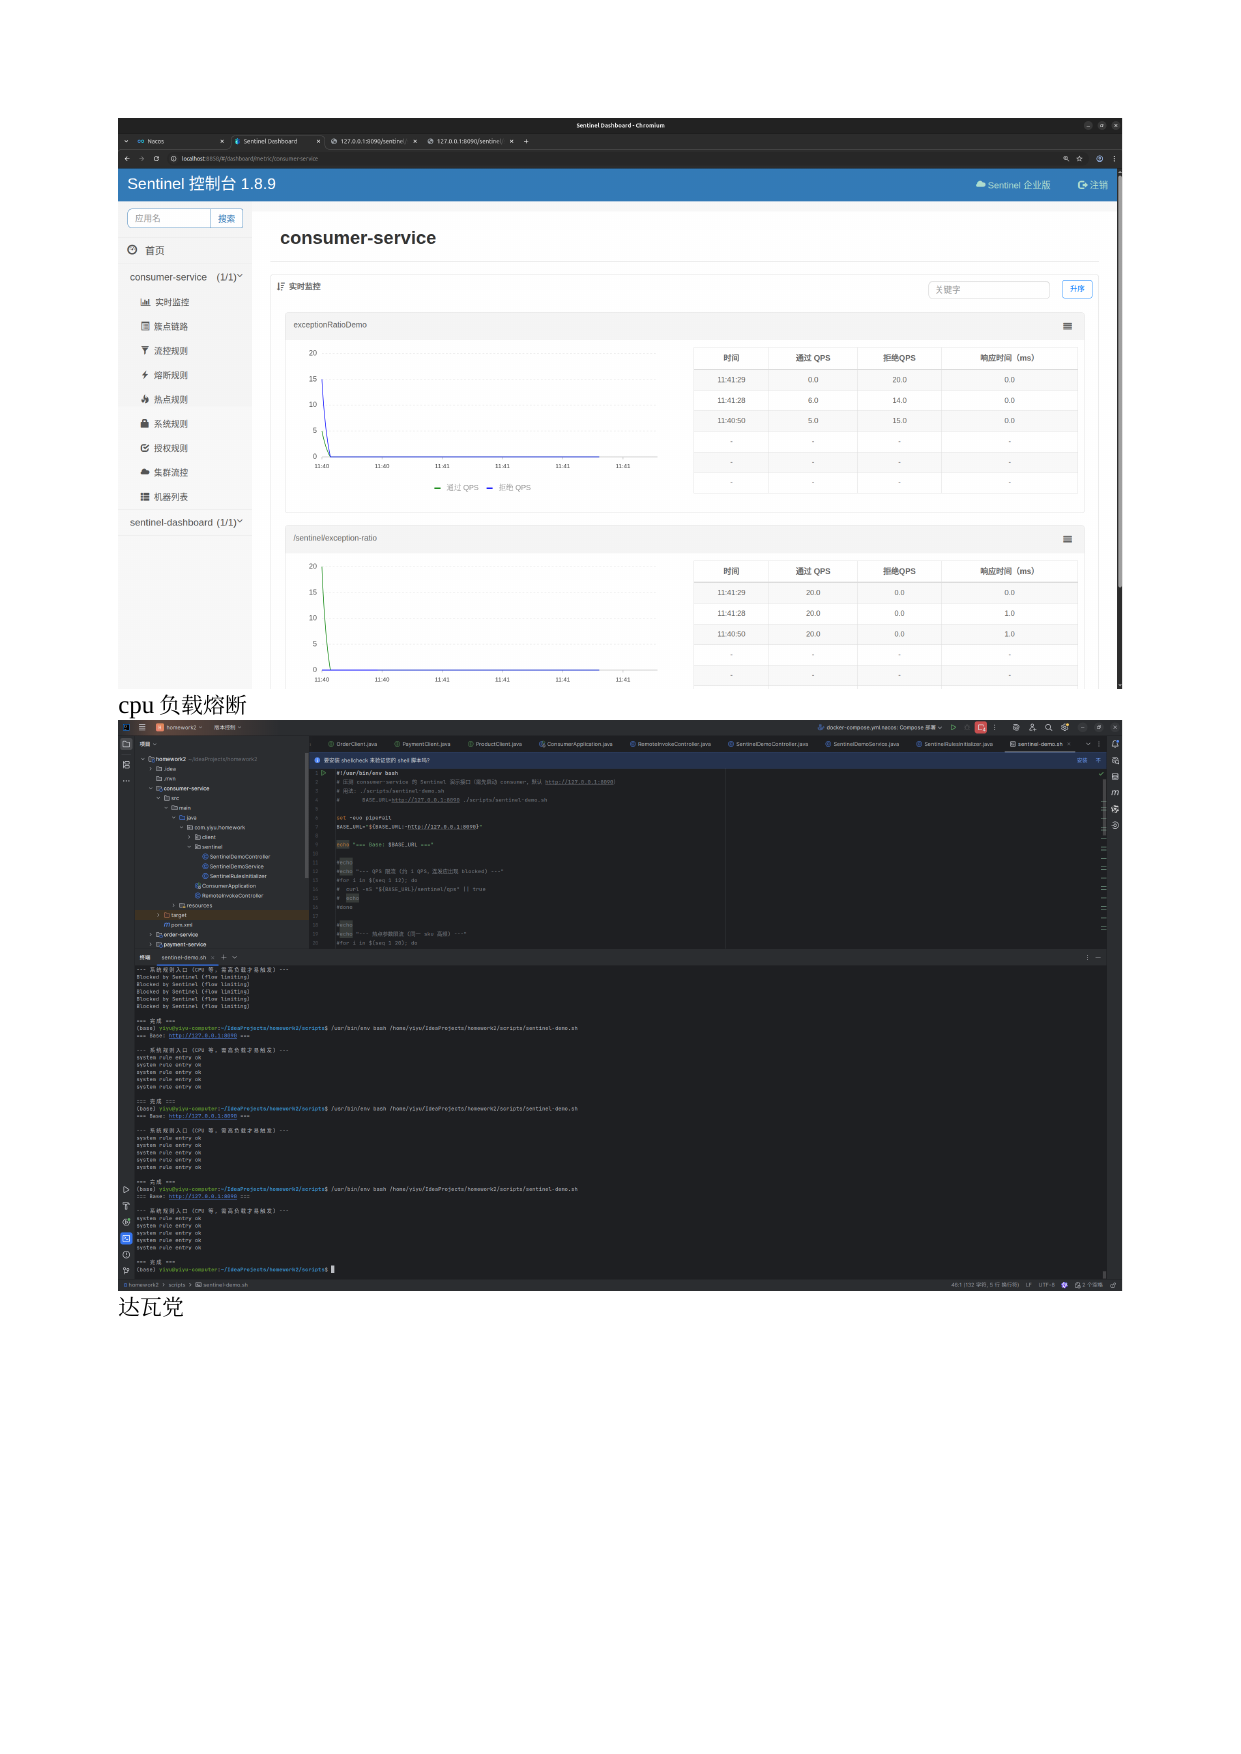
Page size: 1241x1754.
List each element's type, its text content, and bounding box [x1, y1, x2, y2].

text cpu负载熔断 [118, 689, 1122, 720]
picture [118, 118, 1123, 689]
text 达瓦党 [118, 1291, 1122, 1322]
picture [118, 720, 1123, 1291]
